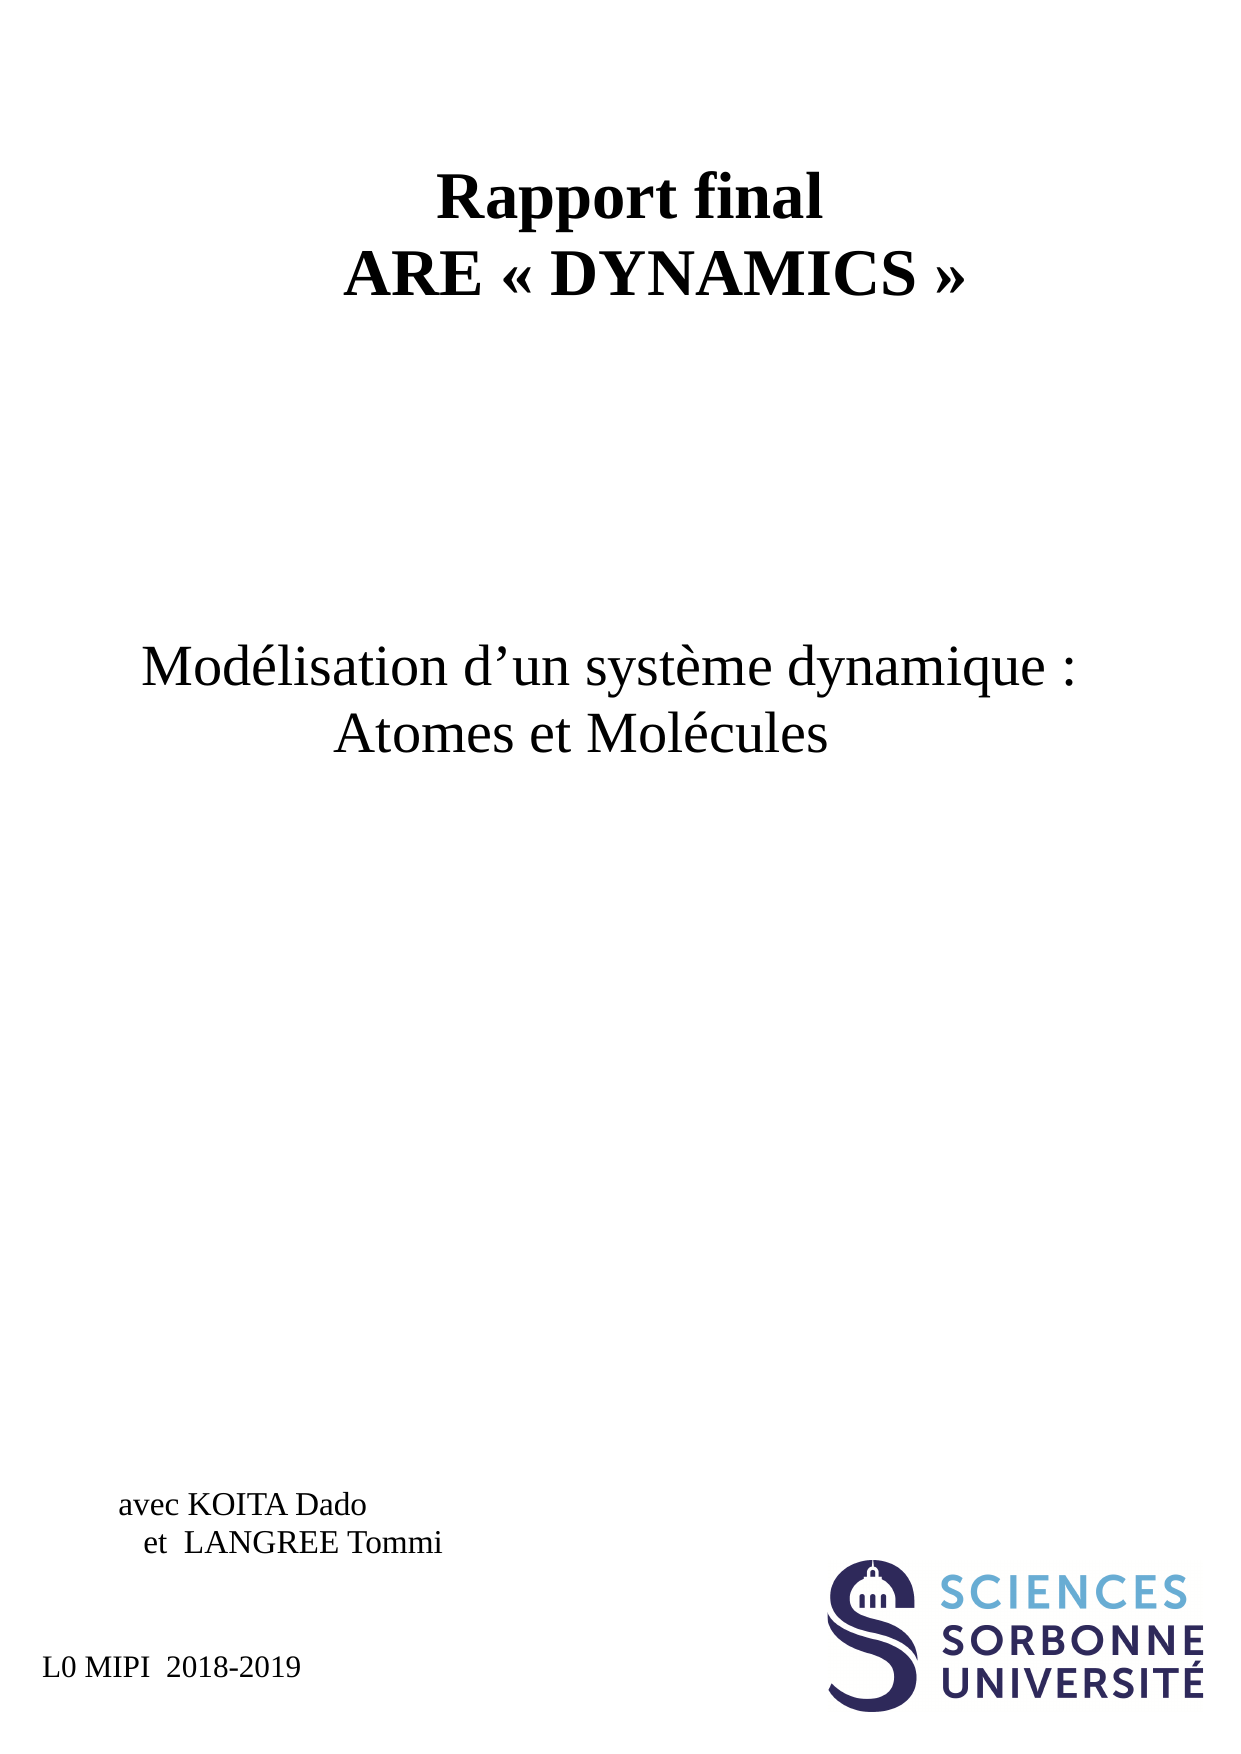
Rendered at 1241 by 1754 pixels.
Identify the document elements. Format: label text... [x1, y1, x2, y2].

text Modélisation d’un système dynamique : [118, 631, 1122, 698]
text ARE « DYNAMICS » [118, 233, 1122, 310]
text Rapport final [118, 157, 1122, 233]
text Atomes et Molécules [118, 698, 1122, 765]
text avec KOITA Dado [118, 1484, 1122, 1522]
text et LANGREE Tommi [118, 1522, 1122, 1561]
picture [827, 1560, 1204, 1712]
